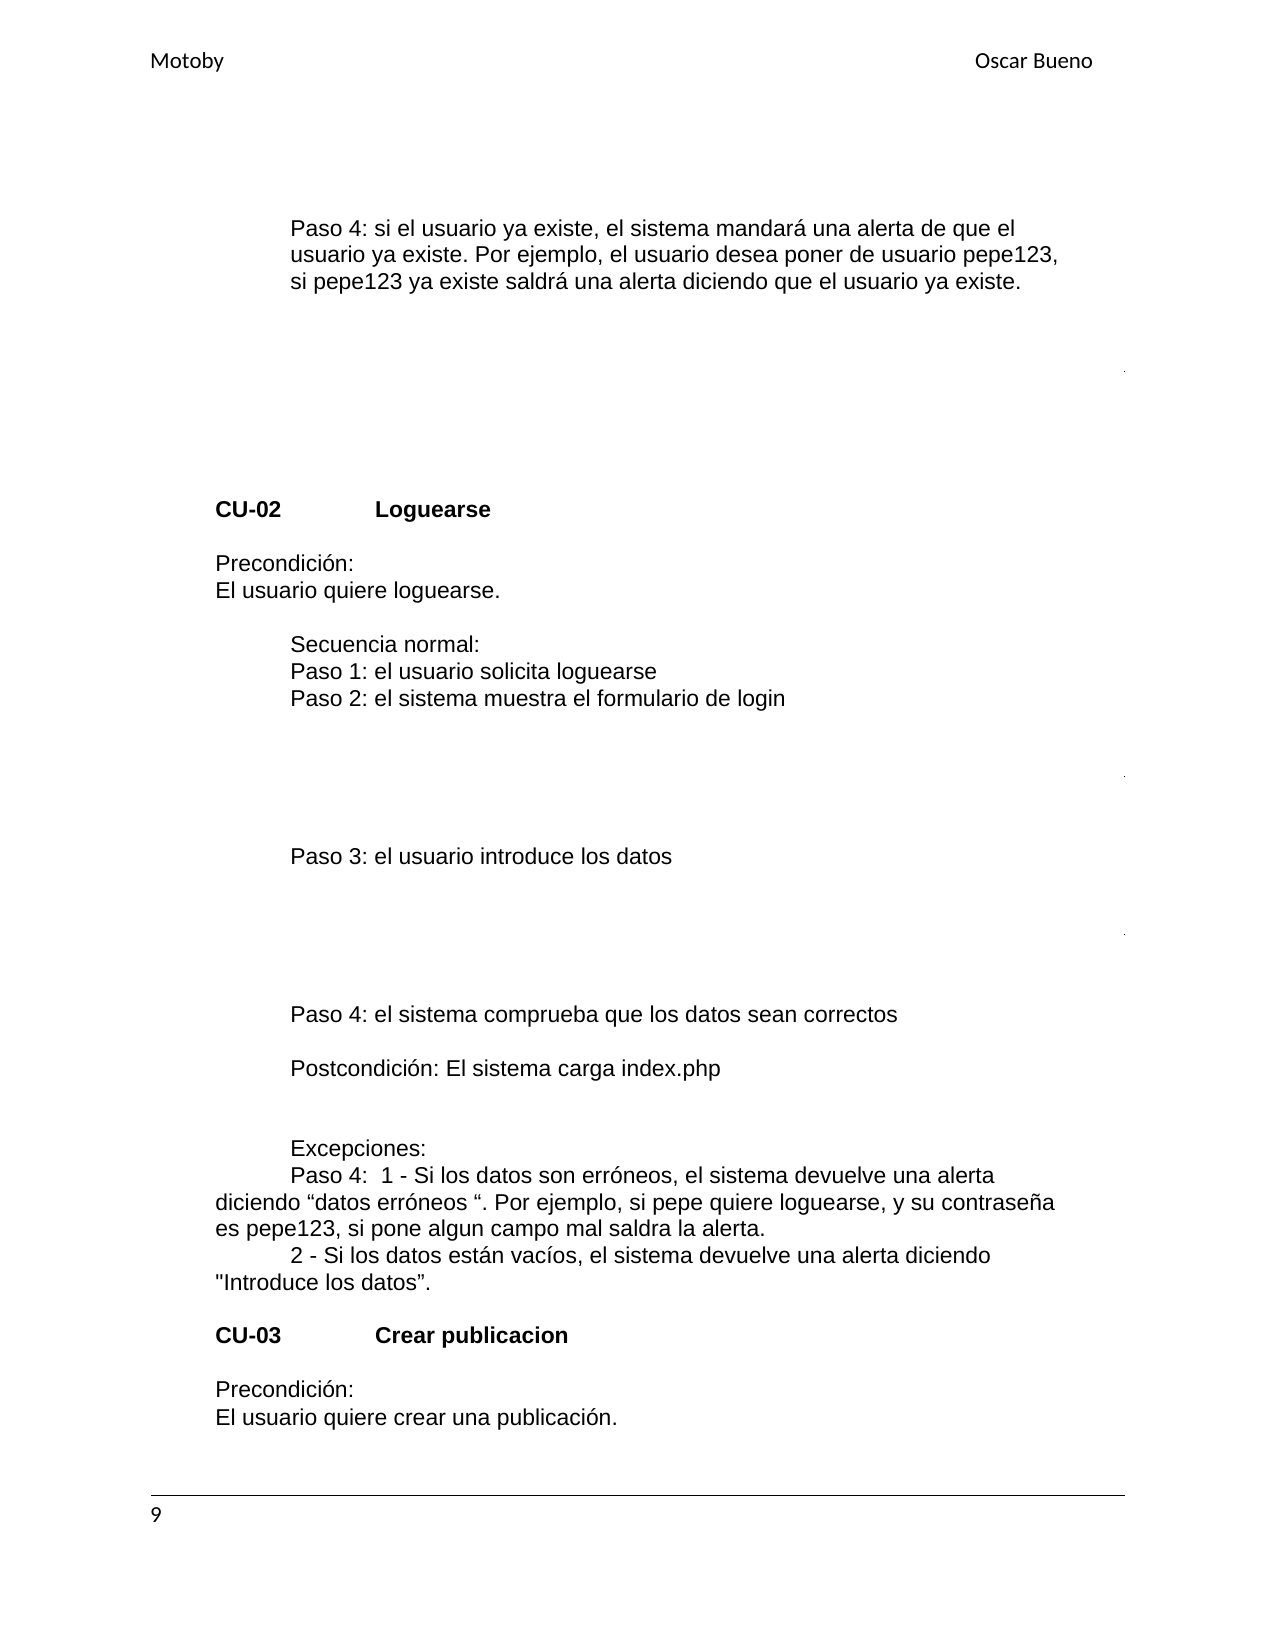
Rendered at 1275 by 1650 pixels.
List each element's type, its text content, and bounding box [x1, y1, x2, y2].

text Excepciones: [151, 1070, 1124, 1097]
text Precondición: [151, 485, 1124, 512]
text CU-02 Loguearse [151, 431, 1124, 485]
text Paso 4: el sistema comprueba que los datos sean correctos [151, 936, 1124, 989]
text Paso 3: el usuario introduce los datos [226, 779, 1124, 934]
text Secuencia normal: [151, 566, 1124, 593]
text Paso 1: el usuario solicita loguearse [151, 593, 1124, 620]
text CU-03 Crear publicacion [151, 1257, 1124, 1311]
text Postcondición: El sistema carga index.php [151, 989, 1124, 1070]
text Paso 4: 1 - Si los datos son erróneos, el sistema devuelve una alerta diciendo “datos erróneos “. Por ejemplo, si pepe quiere loguearse, y su contraseña es pepe123, si pone algun campo mal saldra la alerta. [151, 1097, 1124, 1177]
text 2 - Si los datos están vacíos, el sistema devuelve una alerta diciendo "Introduce los datos”. [151, 1177, 1124, 1257]
text El usuario quiere crear una publicación. [151, 1338, 1124, 1494]
text El usuario quiere loguearse. [151, 512, 1124, 566]
text Paso 4: si el usuario ya existe, el sistema mandará una alerta de que el usuario ya existe. Por ejemplo, el usuario desea poner de usuario pepe123, si pepe123 ya existe saldrá una alerta diciendo que el usuario ya existe. [226, 151, 1124, 294]
text Precondición: [151, 1311, 1124, 1338]
text Paso 2: el sistema muestra el formulario de login [151, 620, 1124, 776]
